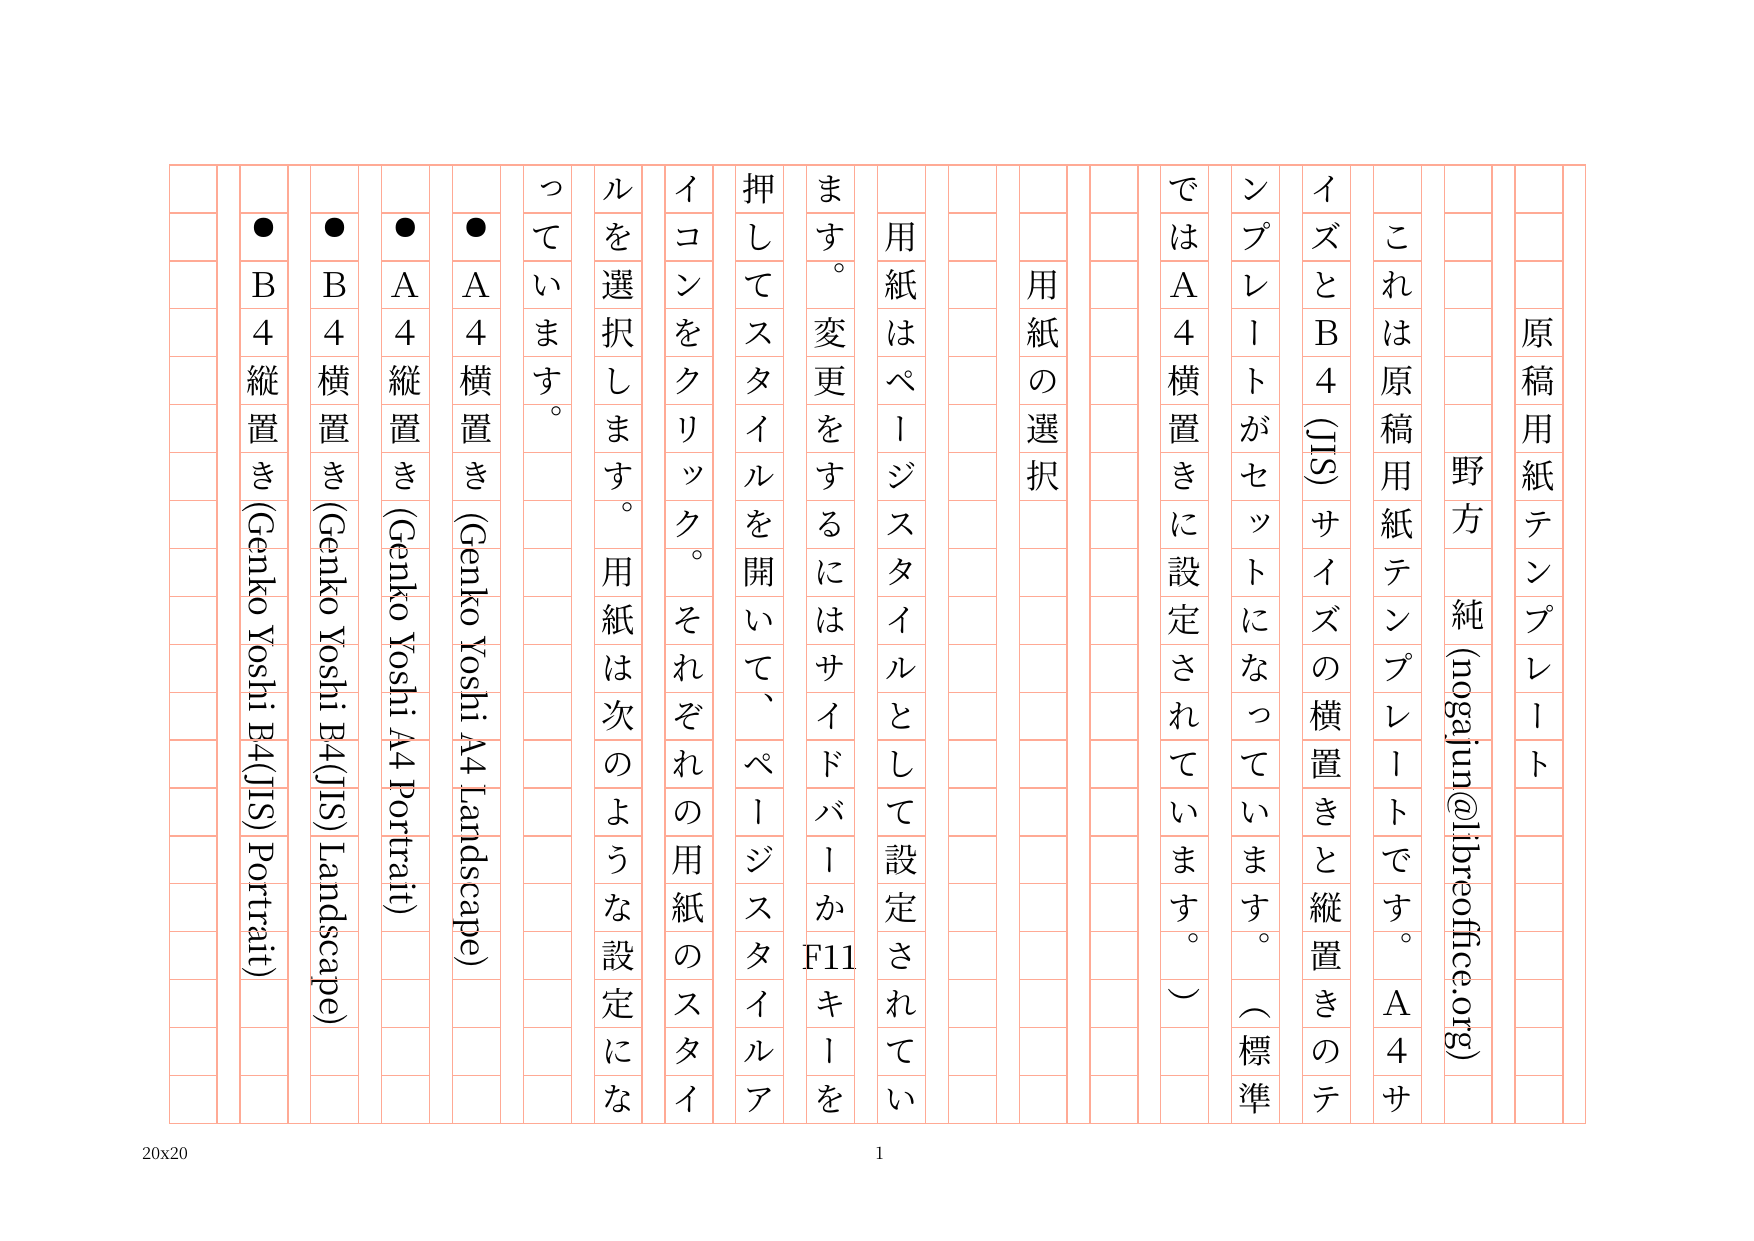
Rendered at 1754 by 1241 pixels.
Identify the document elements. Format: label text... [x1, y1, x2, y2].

text これは原稿用紙テンプレートです。Ａ４サイズとＢ４(JIS)サイズの横置きと縦置きのテンプレートがセットになっています。（標準ではＡ４横置きに設定されています。） [1374, 837, 1421, 883]
text [1445, 980, 1491, 1027]
text 用紙はページスタイルとして設定されています。変更をするにはサイドバーかF11キーを押してスタイルを開いて、ページスタイルアイコンをクリック。それぞれの用紙のスタイルを選択します。用紙は次のような設定になっています。 [643, 166, 664, 1123]
text 用紙はページスタイルとして設定されています。変更をするにはサイドバーかF11キーを押してスタイルを開いて、ページスタイルアイコンをクリック。それぞれの用紙のスタイルを選択します。用紙は次のような設定になっています。 [666, 884, 712, 931]
text [1493, 166, 1514, 1070]
text これは原稿用紙テンプレートです。Ａ４サイズとＢ４(JIS)サイズの横置きと縦置きのテンプレートがセットになっています。（標準ではＡ４横置きに設定されています。） [1232, 645, 1279, 692]
list Ａ４縦置き(Genko Yoshi A4 Portrait) [382, 645, 429, 692]
list Ｂ４縦置き(Genko Yoshi B4(JIS) Portrait) [241, 453, 287, 500]
list Ｂ４縦置き(Genko Yoshi B4(JIS) Portrait) [241, 980, 287, 1027]
text 用紙はページスタイルとして設定されています。変更をするにはサイドバーかF11キーを押してスタイルを開いて、ページスタイルアイコンをクリック。それぞれの用紙のスタイルを選択します。用紙は次のような設定になっています。 [878, 597, 925, 644]
subtitle [1020, 884, 1066, 931]
list Ａ４横置き(Genko Yoshi A4 Landscape) [453, 597, 500, 644]
text これは原稿用紙テンプレートです。Ａ４サイズとＢ４(JIS)サイズの横置きと縦置きのテンプレートがセットになっています。（標準ではＡ４横置きに設定されています。） [1374, 980, 1421, 1027]
title [1516, 789, 1562, 835]
text [1445, 932, 1491, 979]
text これは原稿用紙テンプレートです。Ａ４サイズとＢ４(JIS)サイズの横置きと縦置きのテンプレートがセットになっています。（標準ではＡ４横置きに設定されています。） [1374, 549, 1421, 596]
text これは原稿用紙テンプレートです。Ａ４サイズとＢ４(JIS)サイズの横置きと縦置きのテンプレートがセットになっています。（標準ではＡ４横置きに設定されています。） [1351, 166, 1373, 1123]
text これは原稿用紙テンプレートです。Ａ４サイズとＢ４(JIS)サイズの横置きと縦置きのテンプレートがセットになっています。（標準ではＡ４横置きに設定されています。） [1232, 693, 1279, 739]
text 用紙はページスタイルとして設定されています。変更をするにはサイドバーかF11キーを押してスタイルを開いて、ページスタイルアイコンをクリック。それぞれの用紙のスタイルを選択します。用紙は次のような設定になっています。 [524, 789, 571, 835]
text [1445, 884, 1491, 931]
text これは原稿用紙テンプレートです。Ａ４サイズとＢ４(JIS)サイズの横置きと縦置きのテンプレートがセットになっています。（標準ではＡ４横置きに設定されています。） [1161, 597, 1208, 644]
text 用紙はページスタイルとして設定されています。変更をするにはサイドバーかF11キーを押してスタイルを開いて、ページスタイルアイコンをクリック。それぞれの用紙のスタイルを選択します。用紙は次のような設定になっています。 [878, 166, 925, 212]
text 用紙はページスタイルとして設定されています。変更をするにはサイドバーかF11キーを押してスタイルを開いて、ページスタイルアイコンをクリック。それぞれの用紙のスタイルを選択します。用紙は次のような設定になっています。 [595, 1076, 641, 1123]
text 用紙はページスタイルとして設定されています。変更をするにはサイドバーかF11キーを押してスタイルを開いて、ページスタイルアイコンをクリック。それぞれの用紙のスタイルを選択します。用紙は次のような設定になっています。 [807, 262, 854, 308]
text 用紙はページスタイルとして設定されています。変更をするにはサイドバーかF11キーを押してスタイルを開いて、ページスタイルアイコンをクリック。それぞれの用紙のスタイルを選択します。用紙は次のような設定になっています。 [666, 309, 712, 356]
text 用紙はページスタイルとして設定されています。変更をするにはサイドバーかF11キーを押してスタイルを開いて、ページスタイルアイコンをクリック。それぞれの用紙のスタイルを選択します。用紙は次のような設定になっています。 [807, 214, 854, 260]
text 用紙はページスタイルとして設定されています。変更をするにはサイドバーかF11キーを押してスタイルを開いて、ページスタイルアイコンをクリック。それぞれの用紙のスタイルを選択します。用紙は次のような設定になっています。 [666, 1076, 712, 1123]
list Ａ４横置き(Genko Yoshi A4 Landscape) [453, 262, 500, 308]
text これは原稿用紙テンプレートです。Ａ４サイズとＢ４(JIS)サイズの横置きと縦置きのテンプレートがセットになっています。（標準ではＡ４横置きに設定されています。） [1303, 789, 1350, 835]
subtitle [1020, 1028, 1066, 1075]
text 野 [1445, 453, 1491, 500]
subtitle [1020, 166, 1066, 212]
text 用紙はページスタイルとして設定されています。変更をするにはサイドバーかF11キーを押してスタイルを開いて、ページスタイルアイコンをクリック。それぞれの用紙のスタイルを選択します。用紙は次のような設定になっています。 [524, 214, 571, 260]
text 用紙はページスタイルとして設定されています。変更をするにはサイドバーかF11キーを押してスタイルを開いて、ページスタイルアイコンをクリック。それぞれの用紙のスタイルを選択します。用紙は次のような設定になっています。 [878, 453, 925, 500]
text これは原稿用紙テンプレートです。Ａ４サイズとＢ４(JIS)サイズの横置きと縦置きのテンプレートがセットになっています。（標準ではＡ４横置きに設定されています。） [1303, 501, 1350, 548]
text 用紙はページスタイルとして設定されています。変更をするにはサイドバーかF11キーを押してスタイルを開いて、ページスタイルアイコンをクリック。それぞれの用紙のスタイルを選択します。用紙は次のような設定になっています。 [595, 645, 641, 692]
text 用紙はページスタイルとして設定されています。変更をするにはサイドバーかF11キーを押してスタイルを開いて、ページスタイルアイコンをクリック。それぞれの用紙のスタイルを選択します。用紙は次のような設定になっています。 [878, 932, 925, 979]
list Ａ４縦置き(Genko Yoshi A4 Portrait) [382, 262, 429, 308]
text 用紙はページスタイルとして設定されています。変更をするにはサイドバーかF11キーを押してスタイルを開いて、ページスタイルアイコンをクリック。それぞれの用紙のスタイルを選択します。用紙は次のような設定になっています。 [878, 837, 925, 883]
text これは原稿用紙テンプレートです。Ａ４サイズとＢ４(JIS)サイズの横置きと縦置きのテンプレートがセットになっています。（標準ではＡ４横置きに設定されています。） [1303, 980, 1350, 1027]
text これは原稿用紙テンプレートです。Ａ４サイズとＢ４(JIS)サイズの横置きと縦置きのテンプレートがセットになっています。（標準ではＡ４横置きに設定されています。） [1161, 789, 1208, 835]
title [1516, 1076, 1562, 1123]
list Ｂ４縦置き(Genko Yoshi B4(JIS) Portrait) [241, 789, 287, 835]
list Ｂ４横置き(Genko Yoshi B4(JIS) Landscape) [311, 549, 358, 596]
text 用紙はページスタイルとして設定されています。変更をするにはサイドバーかF11キーを押してスタイルを開いて、ページスタイルアイコンをクリック。それぞれの用紙のスタイルを選択します。用紙は次のような設定になっています。 [572, 166, 594, 1123]
text 用紙はページスタイルとして設定されています。変更をするにはサイドバーかF11キーを押してスタイルを開いて、ページスタイルアイコンをクリック。それぞれの用紙のスタイルを選択します。用紙は次のような設定になっています。 [807, 166, 854, 212]
text 用紙はページスタイルとして設定されています。変更をするにはサイドバーかF11キーを押してスタイルを開いて、ページスタイルアイコンをクリック。それぞれの用紙のスタイルを選択します。用紙は次のような設定になっています。 [878, 262, 925, 308]
text 用紙はページスタイルとして設定されています。変更をするにはサイドバーかF11キーを押してスタイルを開いて、ページスタイルアイコンをクリック。それぞれの用紙のスタイルを選択します。用紙は次のような設定になっています。 [736, 789, 783, 835]
text これは原稿用紙テンプレートです。Ａ４サイズとＢ４(JIS)サイズの横置きと縦置きのテンプレートがセットになっています。（標準ではＡ４横置きに設定されています。） [1232, 980, 1279, 1027]
list Ａ４横置き(Genko Yoshi A4 Landscape) [453, 932, 500, 979]
title 原 [1516, 309, 1562, 356]
text これは原稿用紙テンプレートです。Ａ４サイズとＢ４(JIS)サイズの横置きと縦置きのテンプレートがセットになっています。（標準ではＡ４横置きに設定されています。） [1422, 166, 1444, 1123]
text これは原稿用紙テンプレートです。Ａ４サイズとＢ４(JIS)サイズの横置きと縦置きのテンプレートがセットになっています。（標準ではＡ４横置きに設定されています。） [1374, 932, 1421, 979]
text 方 [1445, 501, 1491, 548]
text 用紙はページスタイルとして設定されています。変更をするにはサイドバーかF11キーを押してスタイルを開いて、ページスタイルアイコンをクリック。それぞれの用紙のスタイルを選択します。用紙は次のような設定になっています。 [878, 309, 925, 356]
list Ｂ４横置き(Genko Yoshi B4(JIS) Landscape) [311, 501, 358, 548]
title [1516, 884, 1562, 931]
text [1445, 549, 1491, 596]
text 用紙はページスタイルとして設定されています。変更をするにはサイドバーかF11キーを押してスタイルを開いて、ページスタイルアイコンをクリック。それぞれの用紙のスタイルを選択します。用紙は次のような設定になっています。 [595, 309, 641, 356]
text これは原稿用紙テンプレートです。Ａ４サイズとＢ４(JIS)サイズの横置きと縦置きのテンプレートがセットになっています。（標準ではＡ４横置きに設定されています。） [1209, 166, 1231, 1123]
list Ａ４縦置き(Genko Yoshi A4 Portrait) [382, 453, 429, 500]
list Ａ４縦置き(Genko Yoshi A4 Portrait) [382, 309, 429, 356]
text [1445, 357, 1491, 404]
list Ａ４横置き(Genko Yoshi A4 Landscape) [453, 884, 500, 931]
text 用紙はページスタイルとして設定されています。変更をするにはサイドバーかF11キーを押してスタイルを開いて、ページスタイルアイコンをクリック。それぞれの用紙のスタイルを選択します。用紙は次のような設定になっています。 [666, 357, 712, 404]
text これは原稿用紙テンプレートです。Ａ４サイズとＢ４(JIS)サイズの横置きと縦置きのテンプレートがセットになっています。（標準ではＡ４横置きに設定されています。） [1303, 357, 1350, 404]
text 用紙はページスタイルとして設定されています。変更をするにはサイドバーかF11キーを押してスタイルを開いて、ページスタイルアイコンをクリック。それぞれの用紙のスタイルを選択します。用紙は次のような設定になっています。 [666, 501, 712, 548]
text [1445, 1028, 1491, 1070]
text これは原稿用紙テンプレートです。Ａ４サイズとＢ４(JIS)サイズの横置きと縦置きのテンプレートがセットになっています。（標準ではＡ４横置きに設定されています。） [1374, 1076, 1421, 1123]
text これは原稿用紙テンプレートです。Ａ４サイズとＢ４(JIS)サイズの横置きと縦置きのテンプレートがセットになっています。（標準ではＡ４横置きに設定されています。） [1303, 549, 1350, 596]
list Ａ４縦置き(Genko Yoshi A4 Portrait) [382, 405, 429, 452]
subtitle 選 [1020, 405, 1066, 452]
text これは原稿用紙テンプレートです。Ａ４サイズとＢ４(JIS)サイズの横置きと縦置きのテンプレートがセットになっています。（標準ではＡ４横置きに設定されています。） [1374, 884, 1421, 931]
text 用紙はページスタイルとして設定されています。変更をするにはサイドバーかF11キーを押してスタイルを開いて、ページスタイルアイコンをクリック。それぞれの用紙のスタイルを選択します。用紙は次のような設定になっています。 [878, 1028, 925, 1075]
subtitle 択 [1020, 453, 1066, 500]
text [1445, 166, 1491, 212]
text 用紙はページスタイルとして設定されています。変更をするにはサイドバーかF11キーを押してスタイルを開いて、ページスタイルアイコンをクリック。それぞれの用紙のスタイルを選択します。用紙は次のような設定になっています。 [736, 741, 783, 787]
list Ａ４縦置き(Genko Yoshi A4 Portrait) [382, 884, 429, 931]
text 用紙はページスタイルとして設定されています。変更をするにはサイドバーかF11キーを押してスタイルを開いて、ページスタイルアイコンをクリック。それぞれの用紙のスタイルを選択します。用紙は次のような設定になっています。 [878, 884, 925, 931]
text これは原稿用紙テンプレートです。Ａ４サイズとＢ４(JIS)サイズの横置きと縦置きのテンプレートがセットになっています。（標準ではＡ４横置きに設定されています。） [1232, 597, 1279, 644]
list Ｂ４縦置き(Genko Yoshi B4(JIS) Portrait) [241, 932, 287, 979]
list Ｂ４横置き(Genko Yoshi B4(JIS) Landscape) [311, 741, 358, 787]
text [1445, 309, 1491, 356]
list Ｂ４横置き(Genko Yoshi B4(JIS) Landscape) [311, 1076, 358, 1123]
text これは原稿用紙テンプレートです。Ａ４サイズとＢ４(JIS)サイズの横置きと縦置きのテンプレートがセットになっています。（標準ではＡ４横置きに設定されています。） [1232, 501, 1279, 548]
text これは原稿用紙テンプレートです。Ａ４サイズとＢ４(JIS)サイズの横置きと縦置きのテンプレートがセットになっています。（標準ではＡ４横置きに設定されています。） [1161, 932, 1208, 979]
subtitle の [1020, 357, 1066, 404]
list Ａ４横置き(Genko Yoshi A4 Landscape) [453, 357, 500, 404]
text 用紙はページスタイルとして設定されています。変更をするにはサイドバーかF11キーを押してスタイルを開いて、ページスタイルアイコンをクリック。それぞれの用紙のスタイルを選択します。用紙は次のような設定になっています。 [736, 549, 783, 596]
text (nogajun@libreoffice.org) [1445, 837, 1491, 883]
text 用紙はページスタイルとして設定されています。変更をするにはサイドバーかF11キーを押してスタイルを開いて、ページスタイルアイコンをクリック。それぞれの用紙のスタイルを選択します。用紙は次のような設定になっています。 [807, 980, 854, 1027]
text 用紙はページスタイルとして設定されています。変更をするにはサイドバーかF11キーを押してスタイルを開いて、ページスタイルアイコンをクリック。それぞれの用紙のスタイルを選択します。用紙は次のような設定になっています。 [878, 693, 925, 739]
text 用紙はページスタイルとして設定されています。変更をするにはサイドバーかF11キーを押してスタイルを開いて、ページスタイルアイコンをクリック。それぞれの用紙のスタイルを選択します。用紙は次のような設定になっています。 [524, 645, 571, 692]
list Ｂ４横置き(Genko Yoshi B4(JIS) Landscape) [311, 693, 358, 739]
text 用紙はページスタイルとして設定されています。変更をするにはサイドバーかF11キーを押してスタイルを開いて、ページスタイルアイコンをクリック。それぞれの用紙のスタイルを選択します。用紙は次のような設定になっています。 [736, 1076, 783, 1123]
text これは原稿用紙テンプレートです。Ａ４サイズとＢ４(JIS)サイズの横置きと縦置きのテンプレートがセットになっています。（標準ではＡ４横置きに設定されています。） [1232, 405, 1279, 452]
text これは原稿用紙テンプレートです。Ａ４サイズとＢ４(JIS)サイズの横置きと縦置きのテンプレートがセットになっています。（標準ではＡ４横置きに設定されています。） [1161, 1076, 1208, 1123]
text 用紙はページスタイルとして設定されています。変更をするにはサイドバーかF11キーを押してスタイルを開いて、ページスタイルアイコンをクリック。それぞれの用紙のスタイルを選択します。用紙は次のような設定になっています。 [524, 166, 571, 212]
title ー [1516, 693, 1562, 739]
text これは原稿用紙テンプレートです。Ａ４サイズとＢ４(JIS)サイズの横置きと縦置きのテンプレートがセットになっています。（標準ではＡ４横置きに設定されています。） [1303, 932, 1350, 979]
text 用紙はページスタイルとして設定されています。変更をするにはサイドバーかF11キーを押してスタイルを開いて、ページスタイルアイコンをクリック。それぞれの用紙のスタイルを選択します。用紙は次のような設定になっています。 [666, 645, 712, 692]
text 用紙はページスタイルとして設定されています。変更をするにはサイドバーかF11キーを押してスタイルを開いて、ページスタイルアイコンをクリック。それぞれの用紙のスタイルを選択します。用紙は次のような設定になっています。 [807, 1028, 854, 1075]
text 用紙はページスタイルとして設定されています。変更をするにはサイドバーかF11キーを押してスタイルを開いて、ページスタイルアイコンをクリック。それぞれの用紙のスタイルを選択します。用紙は次のような設定になっています。 [524, 693, 571, 739]
list Ｂ４縦置き(Genko Yoshi B4(JIS) Portrait) [241, 214, 287, 260]
text これは原稿用紙テンプレートです。Ａ４サイズとＢ４(JIS)サイズの横置きと縦置きのテンプレートがセットになっています。（標準ではＡ４横置きに設定されています。） [1161, 884, 1208, 931]
text これは原稿用紙テンプレートです。Ａ４サイズとＢ４(JIS)サイズの横置きと縦置きのテンプレートがセットになっています。（標準ではＡ４横置きに設定されています。） [1374, 693, 1421, 739]
text 用紙はページスタイルとして設定されています。変更をするにはサイドバーかF11キーを押してスタイルを開いて、ページスタイルアイコンをクリック。それぞれの用紙のスタイルを選択します。用紙は次のような設定になっています。 [595, 1028, 641, 1075]
text これは原稿用紙テンプレートです。Ａ４サイズとＢ４(JIS)サイズの横置きと縦置きのテンプレートがセットになっています。（標準ではＡ４横置きに設定されています。） [1232, 884, 1279, 931]
list Ｂ４縦置き(Genko Yoshi B4(JIS) Portrait) [241, 1076, 287, 1123]
text 用紙はページスタイルとして設定されています。変更をするにはサイドバーかF11キーを押してスタイルを開いて、ページスタイルアイコンをクリック。それぞれの用紙のスタイルを選択します。用紙は次のような設定になっています。 [878, 501, 925, 548]
text これは原稿用紙テンプレートです。Ａ４サイズとＢ４(JIS)サイズの横置きと縦置きのテンプレートがセットになっています。（標準ではＡ４横置きに設定されています。） [1161, 1028, 1208, 1075]
text これは原稿用紙テンプレートです。Ａ４サイズとＢ４(JIS)サイズの横置きと縦置きのテンプレートがセットになっています。（標準ではＡ４横置きに設定されています。） [1303, 453, 1350, 500]
list Ｂ４横置き(Genko Yoshi B4(JIS) Landscape) [311, 980, 358, 1027]
title 稿 [1516, 357, 1562, 404]
text 用紙はページスタイルとして設定されています。変更をするにはサイドバーかF11キーを押してスタイルを開いて、ページスタイルアイコンをクリック。それぞれの用紙のスタイルを選択します。用紙は次のような設定になっています。 [807, 693, 854, 739]
text 用紙はページスタイルとして設定されています。変更をするにはサイドバーかF11キーを押してスタイルを開いて、ページスタイルアイコンをクリック。それぞれの用紙のスタイルを選択します。用紙は次のような設定になっています。 [807, 597, 854, 644]
text 用紙はページスタイルとして設定されています。変更をするにはサイドバーかF11キーを押してスタイルを開いて、ページスタイルアイコンをクリック。それぞれの用紙のスタイルを選択します。用紙は次のような設定になっています。 [666, 932, 712, 979]
subtitle [1020, 789, 1066, 835]
text 用紙はページスタイルとして設定されています。変更をするにはサイドバーかF11キーを押してスタイルを開いて、ページスタイルアイコンをクリック。それぞれの用紙のスタイルを選択します。用紙は次のような設定になっています。 [595, 453, 641, 500]
text 用紙はページスタイルとして設定されています。変更をするにはサイドバーかF11キーを押してスタイルを開いて、ページスタイルアイコンをクリック。それぞれの用紙のスタイルを選択します。用紙は次のような設定になっています。 [736, 166, 783, 212]
text これは原稿用紙テンプレートです。Ａ４サイズとＢ４(JIS)サイズの横置きと縦置きのテンプレートがセットになっています。（標準ではＡ４横置きに設定されています。） [1161, 549, 1208, 596]
text これは原稿用紙テンプレートです。Ａ４サイズとＢ４(JIS)サイズの横置きと縦置きのテンプレートがセットになっています。（標準ではＡ４横置きに設定されています。） [1232, 214, 1279, 260]
text これは原稿用紙テンプレートです。Ａ４サイズとＢ４(JIS)サイズの横置きと縦置きのテンプレートがセットになっています。（標準ではＡ４横置きに設定されています。） [1374, 309, 1421, 356]
list Ｂ４縦置き(Genko Yoshi B4(JIS) Portrait) [241, 262, 287, 308]
list Ａ４縦置き(Genko Yoshi A4 Portrait) [382, 214, 429, 260]
text これは原稿用紙テンプレートです。Ａ４サイズとＢ４(JIS)サイズの横置きと縦置きのテンプレートがセットになっています。（標準ではＡ４横置きに設定されています。） [1303, 645, 1350, 692]
text 用紙はページスタイルとして設定されています。変更をするにはサイドバーかF11キーを押してスタイルを開いて、ページスタイルアイコンをクリック。それぞれの用紙のスタイルを選択します。用紙は次のような設定になっています。 [666, 405, 712, 452]
text これは原稿用紙テンプレートです。Ａ４サイズとＢ４(JIS)サイズの横置きと縦置きのテンプレートがセットになっています。（標準ではＡ４横置きに設定されています。） [1161, 501, 1208, 548]
list Ｂ４横置き(Genko Yoshi B4(JIS) Landscape) [311, 357, 358, 404]
text これは原稿用紙テンプレートです。Ａ４サイズとＢ４(JIS)サイズの横置きと縦置きのテンプレートがセットになっています。（標準ではＡ４横置きに設定されています。） [1232, 166, 1279, 212]
list Ａ４縦置き(Genko Yoshi A4 Portrait) [382, 597, 429, 644]
text 用紙はページスタイルとして設定されています。変更をするにはサイドバーかF11キーを押してスタイルを開いて、ページスタイルアイコンをクリック。それぞれの用紙のスタイルを選択します。用紙は次のような設定になっています。 [878, 1076, 925, 1123]
text 用紙はページスタイルとして設定されています。変更をするにはサイドバーかF11キーを押してスタイルを開いて、ページスタイルアイコンをクリック。それぞれの用紙のスタイルを選択します。用紙は次のような設定になっています。 [807, 549, 854, 596]
list Ｂ４横置き(Genko Yoshi B4(JIS) Landscape) [311, 884, 358, 931]
subtitle [1020, 549, 1066, 596]
list Ａ４横置き(Genko Yoshi A4 Landscape) [453, 693, 500, 739]
subtitle [1068, 166, 1089, 1123]
text 用紙はページスタイルとして設定されています。変更をするにはサイドバーかF11キーを押してスタイルを開いて、ページスタイルアイコンをクリック。それぞれの用紙のスタイルを選択します。用紙は次のような設定になっています。 [807, 645, 854, 692]
text これは原稿用紙テンプレートです。Ａ４サイズとＢ４(JIS)サイズの横置きと縦置きのテンプレートがセットになっています。（標準ではＡ４横置きに設定されています。） [1374, 214, 1421, 260]
text これは原稿用紙テンプレートです。Ａ４サイズとＢ４(JIS)サイズの横置きと縦置きのテンプレートがセットになっています。（標準ではＡ４横置きに設定されています。） [1374, 501, 1421, 548]
text これは原稿用紙テンプレートです。Ａ４サイズとＢ４(JIS)サイズの横置きと縦置きのテンプレートがセットになっています。（標準ではＡ４横置きに設定されています。） [1303, 693, 1350, 739]
list Ａ４横置き(Genko Yoshi A4 Landscape) [453, 645, 500, 692]
title [1516, 1028, 1562, 1075]
list Ｂ４縦置き(Genko Yoshi B4(JIS) Portrait) [241, 405, 287, 452]
text [1445, 741, 1491, 787]
text 用紙はページスタイルとして設定されています。変更をするにはサイドバーかF11キーを押してスタイルを開いて、ページスタイルアイコンをクリック。それぞれの用紙のスタイルを選択します。用紙は次のような設定になっています。 [666, 1028, 712, 1075]
text これは原稿用紙テンプレートです。Ａ４サイズとＢ４(JIS)サイズの横置きと縦置きのテンプレートがセットになっています。（標準ではＡ４横置きに設定されています。） [1161, 693, 1208, 739]
text 用紙はページスタイルとして設定されています。変更をするにはサイドバーかF11キーを押してスタイルを開いて、ページスタイルアイコンをクリック。それぞれの用紙のスタイルを選択します。用紙は次のような設定になっています。 [524, 884, 571, 931]
text 用紙はページスタイルとして設定されています。変更をするにはサイドバーかF11キーを押してスタイルを開いて、ページスタイルアイコンをクリック。それぞれの用紙のスタイルを選択します。用紙は次のような設定になっています。 [736, 980, 783, 1027]
list Ｂ４横置き(Genko Yoshi B4(JIS) Landscape) [311, 262, 358, 308]
text これは原稿用紙テンプレートです。Ａ４サイズとＢ４(JIS)サイズの横置きと縦置きのテンプレートがセットになっています。（標準ではＡ４横置きに設定されています。） [1303, 1028, 1350, 1075]
text これは原稿用紙テンプレートです。Ａ４サイズとＢ４(JIS)サイズの横置きと縦置きのテンプレートがセットになっています。（標準ではＡ４横置きに設定されています。） [1374, 262, 1421, 308]
list Ｂ４横置き(Genko Yoshi B4(JIS) Landscape) [311, 453, 358, 500]
list Ｂ４横置き(Genko Yoshi B4(JIS) Landscape) [311, 932, 358, 979]
text 用紙はページスタイルとして設定されています。変更をするにはサイドバーかF11キーを押してスタイルを開いて、ページスタイルアイコンをクリック。それぞれの用紙のスタイルを選択します。用紙は次のような設定になっています。 [595, 357, 641, 404]
text 用紙はページスタイルとして設定されています。変更をするにはサイドバーかF11キーを押してスタイルを開いて、ページスタイルアイコンをクリック。それぞれの用紙のスタイルを選択します。用紙は次のような設定になっています。 [524, 1076, 571, 1123]
title ト [1516, 741, 1562, 787]
list Ａ４縦置き(Genko Yoshi A4 Portrait) [430, 202, 452, 1123]
list Ｂ４縦置き(Genko Yoshi B4(JIS) Portrait) [241, 645, 287, 692]
text 用紙はページスタイルとして設定されています。変更をするにはサイドバーかF11キーを押してスタイルを開いて、ページスタイルアイコンをクリック。それぞれの用紙のスタイルを選択します。用紙は次のような設定になっています。 [878, 214, 925, 260]
list Ａ４縦置き(Genko Yoshi A4 Portrait) [382, 693, 429, 739]
title 用 [1516, 405, 1562, 452]
text これは原稿用紙テンプレートです。Ａ４サイズとＢ４(JIS)サイズの横置きと縦置きのテンプレートがセットになっています。（標準ではＡ４横置きに設定されています。） [1161, 214, 1208, 260]
list Ｂ４縦置き(Genko Yoshi B4(JIS) Portrait) [241, 501, 287, 548]
text これは原稿用紙テンプレートです。Ａ４サイズとＢ４(JIS)サイズの横置きと縦置きのテンプレートがセットになっています。（標準ではＡ４横置きに設定されています。） [1232, 837, 1279, 883]
text 用紙はページスタイルとして設定されています。変更をするにはサイドバーかF11キーを押してスタイルを開いて、ページスタイルアイコンをクリック。それぞれの用紙のスタイルを選択します。用紙は次のような設定になっています。 [736, 357, 783, 404]
text 用紙はページスタイルとして設定されています。変更をするにはサイドバーかF11キーを押してスタイルを開いて、ページスタイルアイコンをクリック。それぞれの用紙のスタイルを選択します。用紙は次のような設定になっています。 [524, 980, 571, 1027]
text これは原稿用紙テンプレートです。Ａ４サイズとＢ４(JIS)サイズの横置きと縦置きのテンプレートがセットになっています。（標準ではＡ４横置きに設定されています。） [1374, 597, 1421, 644]
list Ｂ４縦置き(Genko Yoshi B4(JIS) Portrait) [241, 309, 287, 356]
text 用紙はページスタイルとして設定されています。変更をするにはサイドバーかF11キーを押してスタイルを開いて、ページスタイルアイコンをクリック。それぞれの用紙のスタイルを選択します。用紙は次のような設定になっています。 [524, 309, 571, 356]
text これは原稿用紙テンプレートです。Ａ４サイズとＢ４(JIS)サイズの横置きと縦置きのテンプレートがセットになっています。（標準ではＡ４横置きに設定されています。） [1303, 837, 1350, 883]
title プ [1516, 597, 1562, 644]
text 用紙はページスタイルとして設定されています。変更をするにはサイドバーかF11キーを押してスタイルを開いて、ページスタイルアイコンをクリック。それぞれの用紙のスタイルを選択します。用紙は次のような設定になっています。 [807, 884, 854, 931]
list Ａ４縦置き(Genko Yoshi A4 Portrait) [382, 549, 429, 596]
list Ａ４縦置き(Genko Yoshi A4 Portrait) [382, 501, 429, 548]
subtitle [1020, 597, 1066, 644]
text 用紙はページスタイルとして設定されています。変更をするにはサイドバーかF11キーを押してスタイルを開いて、ページスタイルアイコンをクリック。それぞれの用紙のスタイルを選択します。用紙は次のような設定になっています。 [807, 309, 854, 356]
text これは原稿用紙テンプレートです。Ａ４サイズとＢ４(JIS)サイズの横置きと縦置きのテンプレートがセットになっています。（標準ではＡ４横置きに設定されています。） [1161, 453, 1208, 500]
title テ [1516, 501, 1562, 548]
text [1445, 214, 1491, 260]
list Ｂ４横置き(Genko Yoshi B4(JIS) Landscape) [359, 202, 381, 1123]
text これは原稿用紙テンプレートです。Ａ４サイズとＢ４(JIS)サイズの横置きと縦置きのテンプレートがセットになっています。（標準ではＡ４横置きに設定されています。） [1161, 405, 1208, 452]
list Ｂ４横置き(Genko Yoshi B4(JIS) Landscape) [311, 645, 358, 692]
title ン [1516, 549, 1562, 596]
text 用紙はページスタイルとして設定されています。変更をするにはサイドバーかF11キーを押してスタイルを開いて、ページスタイルアイコンをクリック。それぞれの用紙のスタイルを選択します。用紙は次のような設定になっています。 [878, 357, 925, 404]
text 用紙はページスタイルとして設定されています。変更をするにはサイドバーかF11キーを押してスタイルを開いて、ページスタイルアイコンをクリック。それぞれの用紙のスタイルを選択します。用紙は次のような設定になっています。 [736, 214, 783, 260]
list Ａ４横置き(Genko Yoshi A4 Landscape) [453, 549, 500, 596]
list Ｂ４横置き(Genko Yoshi B4(JIS) Landscape) [311, 405, 358, 452]
list Ｂ４横置き(Genko Yoshi B4(JIS) Landscape) [311, 789, 358, 835]
list Ａ４縦置き(Genko Yoshi A4 Portrait) [382, 357, 429, 404]
text 用紙はページスタイルとして設定されています。変更をするにはサイドバーかF11キーを押してスタイルを開いて、ページスタイルアイコンをクリック。それぞれの用紙のスタイルを選択します。用紙は次のような設定になっています。 [595, 501, 641, 548]
text これは原稿用紙テンプレートです。Ａ４サイズとＢ４(JIS)サイズの横置きと縦置きのテンプレートがセットになっています。（標準ではＡ４横置きに設定されています。） [1232, 357, 1279, 404]
text 用紙はページスタイルとして設定されています。変更をするにはサイドバーかF11キーを押してスタイルを開いて、ページスタイルアイコンをクリック。それぞれの用紙のスタイルを選択します。用紙は次のような設定になっています。 [736, 693, 783, 739]
text 用紙はページスタイルとして設定されています。変更をするにはサイドバーかF11キーを押してスタイルを開いて、ページスタイルアイコンをクリック。それぞれの用紙のスタイルを選択します。用紙は次のような設定になっています。 [736, 262, 783, 308]
text これは原稿用紙テンプレートです。Ａ４サイズとＢ４(JIS)サイズの横置きと縦置きのテンプレートがセットになっています。（標準ではＡ４横置きに設定されています。） [1303, 166, 1350, 212]
title レ [1516, 645, 1562, 692]
text これは原稿用紙テンプレートです。Ａ４サイズとＢ４(JIS)サイズの横置きと縦置きのテンプレートがセットになっています。（標準ではＡ４横置きに設定されています。） [1161, 645, 1208, 692]
text 用紙はページスタイルとして設定されています。変更をするにはサイドバーかF11キーを押してスタイルを開いて、ページスタイルアイコンをクリック。それぞれの用紙のスタイルを選択します。用紙は次のような設定になっています。 [878, 549, 925, 596]
list Ｂ４横置き(Genko Yoshi B4(JIS) Landscape) [311, 214, 358, 260]
text 用紙はページスタイルとして設定されています。変更をするにはサイドバーかF11キーを押してスタイルを開いて、ページスタイルアイコンをクリック。それぞれの用紙のスタイルを選択します。用紙は次のような設定になっています。 [595, 884, 641, 931]
text [1445, 645, 1491, 692]
list Ａ４縦置き(Genko Yoshi A4 Portrait) [382, 789, 429, 835]
text これは原稿用紙テンプレートです。Ａ４サイズとＢ４(JIS)サイズの横置きと縦置きのテンプレートがセットになっています。（標準ではＡ４横置きに設定されています。） [1303, 1076, 1350, 1123]
subtitle [1020, 501, 1066, 548]
subtitle 紙 [1020, 309, 1066, 356]
title [1564, 300, 1585, 1123]
list Ａ４横置き(Genko Yoshi A4 Landscape) [453, 741, 500, 787]
text 用紙はページスタイルとして設定されています。変更をするにはサイドバーかF11キーを押してスタイルを開いて、ページスタイルアイコンをクリック。それぞれの用紙のスタイルを選択します。用紙は次のような設定になっています。 [807, 1076, 854, 1123]
list Ａ４縦置き(Genko Yoshi A4 Portrait) [382, 1028, 429, 1075]
list Ａ４横置き(Genko Yoshi A4 Landscape) [453, 405, 500, 452]
list Ｂ４縦置き(Genko Yoshi B4(JIS) Portrait) [241, 597, 287, 644]
text 用紙はページスタイルとして設定されています。変更をするにはサイドバーかF11キーを押してスタイルを開いて、ページスタイルアイコンをクリック。それぞれの用紙のスタイルを選択します。用紙は次のような設定になっています。 [666, 453, 712, 500]
subtitle [1020, 837, 1066, 883]
text これは原稿用紙テンプレートです。Ａ４サイズとＢ４(JIS)サイズの横置きと縦置きのテンプレートがセットになっています。（標準ではＡ４横置きに設定されています。） [1374, 1028, 1421, 1075]
text [1445, 405, 1491, 452]
list Ａ４縦置き(Genko Yoshi A4 Portrait) [382, 741, 429, 787]
text 用紙はページスタイルとして設定されています。変更をするにはサイドバーかF11キーを押してスタイルを開いて、ページスタイルアイコンをクリック。それぞれの用紙のスタイルを選択します。用紙は次のような設定になっています。 [807, 501, 854, 548]
text 用紙はページスタイルとして設定されています。変更をするにはサイドバーかF11キーを押してスタイルを開いて、ページスタイルアイコンをクリック。それぞれの用紙のスタイルを選択します。用紙は次のような設定になっています。 [878, 741, 925, 787]
list Ａ４横置き(Genko Yoshi A4 Landscape) [453, 789, 500, 835]
text 用紙はページスタイルとして設定されています。変更をするにはサイドバーかF11キーを押してスタイルを開いて、ページスタイルアイコンをクリック。それぞれの用紙のスタイルを選択します。用紙は次のような設定になっています。 [736, 884, 783, 931]
text これは原稿用紙テンプレートです。Ａ４サイズとＢ４(JIS)サイズの横置きと縦置きのテンプレートがセットになっています。（標準ではＡ４横置きに設定されています。） [1161, 837, 1208, 883]
text 用紙はページスタイルとして設定されています。変更をするにはサイドバーかF11キーを押してスタイルを開いて、ページスタイルアイコンをクリック。それぞれの用紙のスタイルを選択します。用紙は次のような設定になっています。 [807, 741, 854, 787]
list Ｂ４縦置き(Genko Yoshi B4(JIS) Portrait) [241, 357, 287, 404]
text これは原稿用紙テンプレートです。Ａ４サイズとＢ４(JIS)サイズの横置きと縦置きのテンプレートがセットになっています。（標準ではＡ４横置きに設定されています。） [1374, 645, 1421, 692]
text これは原稿用紙テンプレートです。Ａ４サイズとＢ４(JIS)サイズの横置きと縦置きのテンプレートがセットになっています。（標準ではＡ４横置きに設定されています。） [1161, 357, 1208, 404]
text 用紙はページスタイルとして設定されています。変更をするにはサイドバーかF11キーを押してスタイルを開いて、ページスタイルアイコンをクリック。それぞれの用紙のスタイルを選択します。用紙は次のような設定になっています。 [524, 405, 571, 452]
text これは原稿用紙テンプレートです。Ａ４サイズとＢ４(JIS)サイズの横置きと縦置きのテンプレートがセットになっています。（標準ではＡ４横置きに設定されています。） [1232, 1028, 1279, 1075]
subtitle [1020, 645, 1066, 692]
text これは原稿用紙テンプレートです。Ａ４サイズとＢ４(JIS)サイズの横置きと縦置きのテンプレートがセットになっています。（標準ではＡ４横置きに設定されています。） [1232, 549, 1279, 596]
list Ａ４横置き(Genko Yoshi A4 Landscape) [453, 1076, 500, 1123]
text 用紙はページスタイルとして設定されています。変更をするにはサイドバーかF11キーを押してスタイルを開いて、ページスタイルアイコンをクリック。それぞれの用紙のスタイルを選択します。用紙は次のような設定になっています。 [736, 837, 783, 883]
text これは原稿用紙テンプレートです。Ａ４サイズとＢ４(JIS)サイズの横置きと縦置きのテンプレートがセットになっています。（標準ではＡ４横置きに設定されています。） [1303, 214, 1350, 260]
text これは原稿用紙テンプレートです。Ａ４サイズとＢ４(JIS)サイズの横置きと縦置きのテンプレートがセットになっています。（標準ではＡ４横置きに設定されています。） [1232, 789, 1279, 835]
subtitle [1020, 693, 1066, 739]
list Ｂ４縦置き(Genko Yoshi B4(JIS) Portrait) [241, 837, 287, 883]
text これは原稿用紙テンプレートです。Ａ４サイズとＢ４(JIS)サイズの横置きと縦置きのテンプレートがセットになっています。（標準ではＡ４横置きに設定されています。） [1374, 789, 1421, 835]
text これは原稿用紙テンプレートです。Ａ４サイズとＢ４(JIS)サイズの横置きと縦置きのテンプレートがセットになっています。（標準ではＡ４横置きに設定されています。） [1303, 884, 1350, 931]
text 用紙はページスタイルとして設定されています。変更をするにはサイドバーかF11キーを押してスタイルを開いて、ページスタイルアイコンをクリック。それぞれの用紙のスタイルを選択します。用紙は次のような設定になっています。 [855, 166, 877, 1123]
list Ａ４縦置き(Genko Yoshi A4 Portrait) [382, 980, 429, 1027]
text 用紙はページスタイルとして設定されています。変更をするにはサイドバーかF11キーを押してスタイルを開いて、ページスタイルアイコンをクリック。それぞれの用紙のスタイルを選択します。用紙は次のような設定になっています。 [807, 405, 854, 452]
text 用紙はページスタイルとして設定されています。変更をするにはサイドバーかF11キーを押してスタイルを開いて、ページスタイルアイコンをクリック。それぞれの用紙のスタイルを選択します。用紙は次のような設定になっています。 [807, 357, 854, 404]
text これは原稿用紙テンプレートです。Ａ４サイズとＢ４(JIS)サイズの横置きと縦置きのテンプレートがセットになっています。（標準ではＡ４横置きに設定されています。） [1374, 453, 1421, 500]
list Ｂ４縦置き(Genko Yoshi B4(JIS) Portrait) [241, 1028, 287, 1075]
list Ｂ４縦置き(Genko Yoshi B4(JIS) Portrait) [241, 884, 287, 931]
text 用紙はページスタイルとして設定されています。変更をするにはサイドバーかF11キーを押してスタイルを開いて、ページスタイルアイコンをクリック。それぞれの用紙のスタイルを選択します。用紙は次のような設定になっています。 [878, 405, 925, 452]
text これは原稿用紙テンプレートです。Ａ４サイズとＢ４(JIS)サイズの横置きと縦置きのテンプレートがセットになっています。（標準ではＡ４横置きに設定されています。） [1303, 741, 1350, 787]
text 用紙はページスタイルとして設定されています。変更をするにはサイドバーかF11キーを押してスタイルを開いて、ページスタイルアイコンをクリック。それぞれの用紙のスタイルを選択します。用紙は次のような設定になっています。 [666, 549, 712, 596]
text これは原稿用紙テンプレートです。Ａ４サイズとＢ４(JIS)サイズの横置きと縦置きのテンプレートがセットになっています。（標準ではＡ４横置きに設定されています。） [1232, 453, 1279, 500]
title [1516, 980, 1562, 1027]
text これは原稿用紙テンプレートです。Ａ４サイズとＢ４(JIS)サイズの横置きと縦置きのテンプレートがセットになっています。（標準ではＡ４横置きに設定されています。） [1374, 166, 1421, 212]
list Ａ４縦置き(Genko Yoshi A4 Portrait) [382, 837, 429, 883]
text これは原稿用紙テンプレートです。Ａ４サイズとＢ４(JIS)サイズの横置きと縦置きのテンプレートがセットになっています。（標準ではＡ４横置きに設定されています。） [1161, 741, 1208, 787]
list Ａ４横置き(Genko Yoshi A4 Landscape) [501, 202, 523, 1123]
subtitle [1020, 980, 1066, 1027]
text これは原稿用紙テンプレートです。Ａ４サイズとＢ４(JIS)サイズの横置きと縦置きのテンプレートがセットになっています。（標準ではＡ４横置きに設定されています。） [1374, 741, 1421, 787]
list Ａ４横置き(Genko Yoshi A4 Landscape) [453, 1028, 500, 1075]
text 用紙はページスタイルとして設定されています。変更をするにはサイドバーかF11キーを押してスタイルを開いて、ページスタイルアイコンをクリック。それぞれの用紙のスタイルを選択します。用紙は次のような設定になっています。 [524, 597, 571, 644]
text 用紙はページスタイルとして設定されています。変更をするにはサイドバーかF11キーを押してスタイルを開いて、ページスタイルアイコンをクリック。それぞれの用紙のスタイルを選択します。用紙は次のような設定になっています。 [736, 1028, 783, 1075]
list Ａ４横置き(Genko Yoshi A4 Landscape) [453, 309, 500, 356]
list Ａ４横置き(Genko Yoshi A4 Landscape) [453, 453, 500, 500]
text 用紙はページスタイルとして設定されています。変更をするにはサイドバーかF11キーを押してスタイルを開いて、ページスタイルアイコンをクリック。それぞれの用紙のスタイルを選択します。用紙は次のような設定になっています。 [807, 932, 854, 979]
list Ａ４縦置き(Genko Yoshi A4 Portrait) [382, 932, 429, 979]
text 用紙はページスタイルとして設定されています。変更をするにはサイドバーかF11キーを押してスタイルを開いて、ページスタイルアイコンをクリック。それぞれの用紙のスタイルを選択します。用紙は次のような設定になっています。 [524, 1028, 571, 1075]
text 用紙はページスタイルとして設定されています。変更をするにはサイドバーかF11キーを押してスタイルを開いて、ページスタイルアイコンをクリック。それぞれの用紙のスタイルを選択します。用紙は次のような設定になっています。 [736, 645, 783, 692]
text これは原稿用紙テンプレートです。Ａ４サイズとＢ４(JIS)サイズの横置きと縦置きのテンプレートがセットになっています。（標準ではＡ４横置きに設定されています。） [1161, 166, 1208, 212]
title [1516, 300, 1562, 308]
text 用紙はページスタイルとして設定されています。変更をするにはサイドバーかF11キーを押してスタイルを開いて、ページスタイルアイコンをクリック。それぞれの用紙のスタイルを選択します。用紙は次のような設定になっています。 [524, 549, 571, 596]
text [1445, 693, 1491, 739]
text これは原稿用紙テンプレートです。Ａ４サイズとＢ４(JIS)サイズの横置きと縦置きのテンプレートがセットになっています。（標準ではＡ４横置きに設定されています。） [1232, 262, 1279, 308]
list Ｂ４横置き(Genko Yoshi B4(JIS) Landscape) [311, 1028, 358, 1075]
text 用紙はページスタイルとして設定されています。変更をするにはサイドバーかF11キーを押してスタイルを開いて、ページスタイルアイコンをクリック。それぞれの用紙のスタイルを選択します。用紙は次のような設定になっています。 [736, 453, 783, 500]
list Ｂ４縦置き(Genko Yoshi B4(JIS) Portrait) [241, 741, 287, 787]
text これは原稿用紙テンプレートです。Ａ４サイズとＢ４(JIS)サイズの横置きと縦置きのテンプレートがセットになっています。（標準ではＡ４横置きに設定されています。） [1161, 980, 1208, 1027]
text これは原稿用紙テンプレートです。Ａ４サイズとＢ４(JIS)サイズの横置きと縦置きのテンプレートがセットになっています。（標準ではＡ４横置きに設定されています。） [1232, 932, 1279, 979]
text 用紙はページスタイルとして設定されています。変更をするにはサイドバーかF11キーを押してスタイルを開いて、ページスタイルアイコンをクリック。それぞれの用紙のスタイルを選択します。用紙は次のような設定になっています。 [524, 357, 571, 404]
text これは原稿用紙テンプレートです。Ａ４サイズとＢ４(JIS)サイズの横置きと縦置きのテンプレートがセットになっています。（標準ではＡ４横置きに設定されています。） [1374, 405, 1421, 452]
text 用紙はページスタイルとして設定されています。変更をするにはサイドバーかF11キーを押してスタイルを開いて、ページスタイルアイコンをクリック。それぞれの用紙のスタイルを選択します。用紙は次のような設定になっています。 [736, 309, 783, 356]
text 用紙はページスタイルとして設定されています。変更をするにはサイドバーかF11キーを押してスタイルを開いて、ページスタイルアイコンをクリック。それぞれの用紙のスタイルを選択します。用紙は次のような設定になっています。 [666, 597, 712, 644]
text 用紙はページスタイルとして設定されています。変更をするにはサイドバーかF11キーを押してスタイルを開いて、ページスタイルアイコンをクリック。それぞれの用紙のスタイルを選択します。用紙は次のような設定になっています。 [807, 789, 854, 835]
text これは原稿用紙テンプレートです。Ａ４サイズとＢ４(JIS)サイズの横置きと縦置きのテンプレートがセットになっています。（標準ではＡ４横置きに設定されています。） [1303, 309, 1350, 356]
list Ｂ４横置き(Genko Yoshi B4(JIS) Landscape) [311, 597, 358, 644]
text 用紙はページスタイルとして設定されています。変更をするにはサイドバーかF11キーを押してスタイルを開いて、ページスタイルアイコンをクリック。それぞれの用紙のスタイルを選択します。用紙は次のような設定になっています。 [926, 166, 948, 1123]
text これは原稿用紙テンプレートです。Ａ４サイズとＢ４(JIS)サイズの横置きと縦置きのテンプレートがセットになっています。（標準ではＡ４横置きに設定されています。） [1303, 597, 1350, 644]
text 用紙はページスタイルとして設定されています。変更をするにはサイドバーかF11キーを押してスタイルを開いて、ページスタイルアイコンをクリック。それぞれの用紙のスタイルを選択します。用紙は次のような設定になっています。 [524, 501, 571, 548]
subtitle [1020, 1076, 1066, 1123]
subtitle [1020, 214, 1066, 260]
list Ｂ４縦置き(Genko Yoshi B4(JIS) Portrait) [241, 693, 287, 739]
text これは原稿用紙テンプレートです。Ａ４サイズとＢ４(JIS)サイズの横置きと縦置きのテンプレートがセットになっています。（標準ではＡ４横置きに設定されています。） [1303, 262, 1350, 308]
list Ａ４横置き(Genko Yoshi A4 Landscape) [453, 980, 500, 1027]
subtitle 用 [1020, 262, 1066, 308]
list Ｂ４縦置き(Genko Yoshi B4(JIS) Portrait) [289, 202, 310, 1123]
text これは原稿用紙テンプレートです。Ａ４サイズとＢ４(JIS)サイズの横置きと縦置きのテンプレートがセットになっています。（標準ではＡ４横置きに設定されています。） [1280, 166, 1302, 1123]
text 用紙はページスタイルとして設定されています。変更をするにはサイドバーかF11キーを押してスタイルを開いて、ページスタイルアイコンをクリック。それぞれの用紙のスタイルを選択します。用紙は次のような設定になっています。 [878, 789, 925, 835]
text 用紙はページスタイルとして設定されています。変更をするにはサイドバーかF11キーを押してスタイルを開いて、ページスタイルアイコンをクリック。それぞれの用紙のスタイルを選択します。用紙は次のような設定になっています。 [714, 166, 735, 1123]
text 用紙はページスタイルとして設定されています。変更をするにはサイドバーかF11キーを押してスタイルを開いて、ページスタイルアイコンをクリック。それぞれの用紙のスタイルを選択します。用紙は次のような設定になっています。 [807, 453, 854, 500]
title [1516, 837, 1562, 883]
title 紙 [1516, 453, 1562, 500]
text これは原稿用紙テンプレートです。Ａ４サイズとＢ４(JIS)サイズの横置きと縦置きのテンプレートがセットになっています。（標準ではＡ４横置きに設定されています。） [1161, 262, 1208, 308]
list Ａ４横置き(Genko Yoshi A4 Landscape) [453, 501, 500, 548]
text 用紙はページスタイルとして設定されています。変更をするにはサイドバーかF11キーを押してスタイルを開いて、ページスタイルアイコンをクリック。それぞれの用紙のスタイルを選択します。用紙は次のような設定になっています。 [784, 166, 806, 1123]
text 用紙はページスタイルとして設定されています。変更をするにはサイドバーかF11キーを押してスタイルを開いて、ページスタイルアイコンをクリック。それぞれの用紙のスタイルを選択します。用紙は次のような設定になっています。 [595, 405, 641, 452]
text [1445, 262, 1491, 308]
text 用紙はページスタイルとして設定されています。変更をするにはサイドバーかF11キーを押してスタイルを開いて、ページスタイルアイコンをクリック。それぞれの用紙のスタイルを選択します。用紙は次のような設定になっています。 [736, 932, 783, 979]
text 用紙はページスタイルとして設定されています。変更をするにはサイドバーかF11キーを押してスタイルを開いて、ページスタイルアイコンをクリック。それぞれの用紙のスタイルを選択します。用紙は次のような設定になっています。 [595, 932, 641, 979]
list Ｂ４横置き(Genko Yoshi B4(JIS) Landscape) [311, 837, 358, 883]
list Ａ４縦置き(Genko Yoshi A4 Portrait) [382, 1076, 429, 1123]
text これは原稿用紙テンプレートです。Ａ４サイズとＢ４(JIS)サイズの横置きと縦置きのテンプレートがセットになっています。（標準ではＡ４横置きに設定されています。） [1232, 309, 1279, 356]
text 用紙はページスタイルとして設定されています。変更をするにはサイドバーかF11キーを押してスタイルを開いて、ページスタイルアイコンをクリック。それぞれの用紙のスタイルを選択します。用紙は次のような設定になっています。 [524, 837, 571, 883]
text これは原稿用紙テンプレートです。Ａ４サイズとＢ４(JIS)サイズの横置きと縦置きのテンプレートがセットになっています。（標準ではＡ４横置きに設定されています。） [1232, 1076, 1279, 1123]
text 用紙はページスタイルとして設定されています。変更をするにはサイドバーかF11キーを押してスタイルを開いて、ページスタイルアイコンをクリック。それぞれの用紙のスタイルを選択します。用紙は次のような設定になっています。 [524, 262, 571, 308]
text 用紙はページスタイルとして設定されています。変更をするにはサイドバーかF11キーを押してスタイルを開いて、ページスタイルアイコンをクリック。それぞれの用紙のスタイルを選択します。用紙は次のような設定になっています。 [595, 549, 641, 596]
text 用紙はページスタイルとして設定されています。変更をするにはサイドバーかF11キーを押してスタイルを開いて、ページスタイルアイコンをクリック。それぞれの用紙のスタイルを選択します。用紙は次のような設定になっています。 [807, 837, 854, 883]
text 用紙はページスタイルとして設定されています。変更をするにはサイドバーかF11キーを押してスタイルを開いて、ページスタイルアイコンをクリック。それぞれの用紙のスタイルを選択します。用紙は次のような設定になっています。 [878, 645, 925, 692]
text 用紙はページスタイルとして設定されています。変更をするにはサイドバーかF11キーを押してスタイルを開いて、ページスタイルアイコンをクリック。それぞれの用紙のスタイルを選択します。用紙は次のような設定になっています。 [595, 980, 641, 1027]
text 用紙はページスタイルとして設定されています。変更をするにはサイドバーかF11キーを押してスタイルを開いて、ページスタイルアイコンをクリック。それぞれの用紙のスタイルを選択します。用紙は次のような設定になっています。 [524, 741, 571, 787]
text 純 [1445, 597, 1491, 644]
text 用紙はページスタイルとして設定されています。変更をするにはサイドバーかF11キーを押してスタイルを開いて、ページスタイルアイコンをクリック。それぞれの用紙のスタイルを選択します。用紙は次のような設定になっています。 [524, 932, 571, 979]
text これは原稿用紙テンプレートです。Ａ４サイズとＢ４(JIS)サイズの横置きと縦置きのテンプレートがセットになっています。（標準ではＡ４横置きに設定されています。） [1374, 357, 1421, 404]
text 用紙はページスタイルとして設定されています。変更をするにはサイドバーかF11キーを押してスタイルを開いて、ページスタイルアイコンをクリック。それぞれの用紙のスタイルを選択します。用紙は次のような設定になっています。 [878, 980, 925, 1027]
title [1516, 932, 1562, 979]
list Ａ４横置き(Genko Yoshi A4 Landscape) [453, 214, 500, 260]
text 用紙はページスタイルとして設定されています。変更をするにはサイドバーかF11キーを押してスタイルを開いて、ページスタイルアイコンをクリック。それぞれの用紙のスタイルを選択します。用紙は次のような設定になっています。 [736, 597, 783, 644]
text 用紙はページスタイルとして設定されています。変更をするにはサイドバーかF11キーを押してスタイルを開いて、ページスタイルアイコンをクリック。それぞれの用紙のスタイルを選択します。用紙は次のような設定になっています。 [595, 597, 641, 644]
text [1445, 789, 1491, 835]
subtitle [1020, 932, 1066, 979]
text 用紙はページスタイルとして設定されています。変更をするにはサイドバーかF11キーを押してスタイルを開いて、ページスタイルアイコンをクリック。それぞれの用紙のスタイルを選択します。用紙は次のような設定になっています。 [524, 453, 571, 500]
subtitle [1020, 741, 1066, 787]
text 用紙はページスタイルとして設定されています。変更をするにはサイドバーかF11キーを押してスタイルを開いて、ページスタイルアイコンをクリック。それぞれの用紙のスタイルを選択します。用紙は次のような設定になっています。 [736, 405, 783, 452]
text これは原稿用紙テンプレートです。Ａ４サイズとＢ４(JIS)サイズの横置きと縦置きのテンプレートがセットになっています。（標準ではＡ４横置きに設定されています。） [1303, 405, 1350, 452]
text 用紙はページスタイルとして設定されています。変更をするにはサイドバーかF11キーを押してスタイルを開いて、ページスタイルアイコンをクリック。それぞれの用紙のスタイルを選択します。用紙は次のような設定になっています。 [736, 501, 783, 548]
text これは原稿用紙テンプレートです。Ａ４サイズとＢ４(JIS)サイズの横置きと縦置きのテンプレートがセットになっています。（標準ではＡ４横置きに設定されています。） [1161, 309, 1208, 356]
list Ａ４横置き(Genko Yoshi A4 Landscape) [453, 837, 500, 883]
text 用紙はページスタイルとして設定されています。変更をするにはサイドバーかF11キーを押してスタイルを開いて、ページスタイルアイコンをクリック。それぞれの用紙のスタイルを選択します。用紙は次のような設定になっています。 [666, 980, 712, 1027]
list Ｂ４縦置き(Genko Yoshi B4(JIS) Portrait) [241, 549, 287, 596]
text これは原稿用紙テンプレートです。Ａ４サイズとＢ４(JIS)サイズの横置きと縦置きのテンプレートがセットになっています。（標準ではＡ４横置きに設定されています。） [1232, 741, 1279, 787]
list Ｂ４横置き(Genko Yoshi B4(JIS) Landscape) [311, 309, 358, 356]
